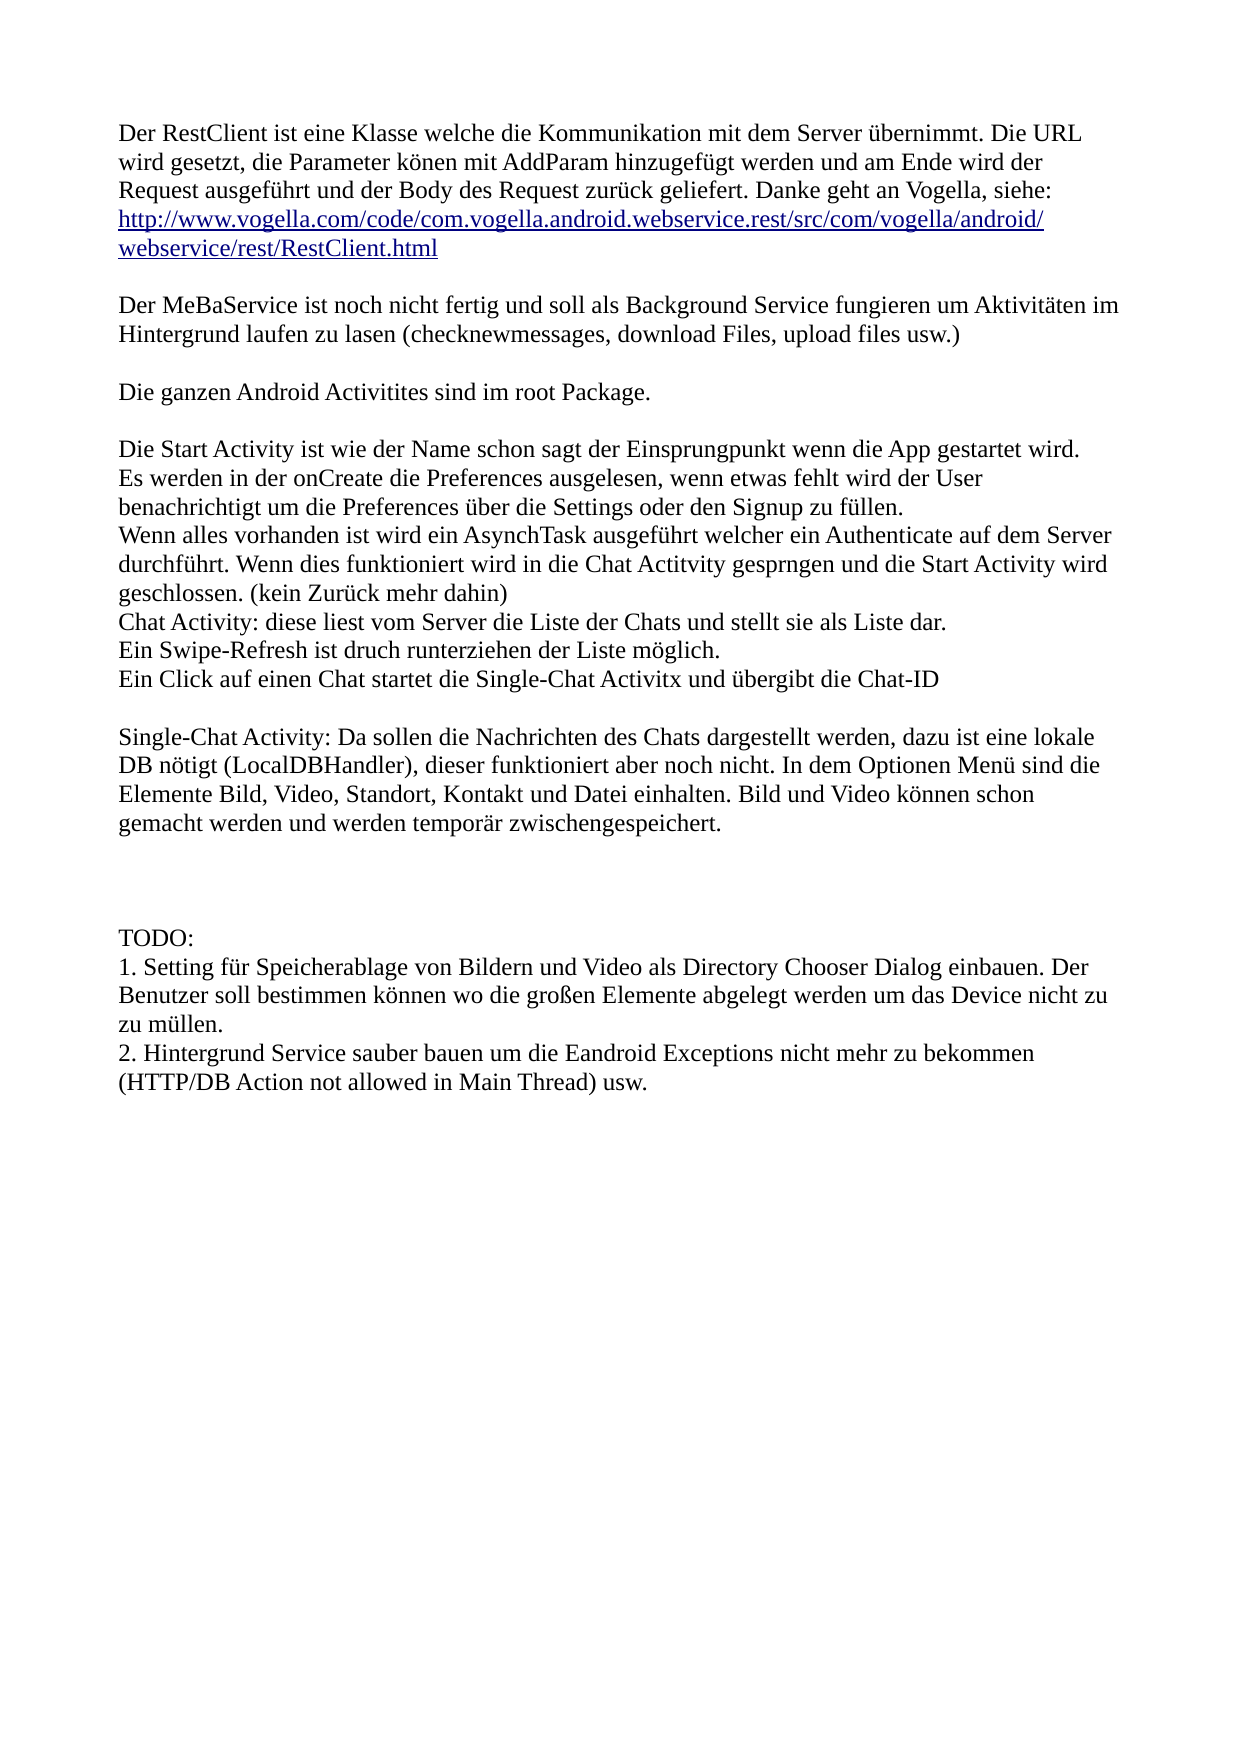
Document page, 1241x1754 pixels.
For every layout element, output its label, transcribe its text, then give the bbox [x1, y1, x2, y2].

text Single-Chat Activity: Da sollen die Nachrichten des Chats dargestellt werden, dazu ist eine lokale DB nötigt (LocalDBHandler), dieser funktioniert aber noch nicht. In dem Optionen Menü sind die Elemente Bild, Video, Standort, Kontakt und Datei einhalten. Bild und Video können schon gemacht werden und werden temporär zwischengespeichert. [118, 722, 1122, 837]
text Chat Activity: diese liest vom Server die Liste der Chats und stellt sie als Liste dar. [118, 607, 1122, 636]
text Die Start Activity ist wie der Name schon sagt der Einsprungpunkt wenn die App gestartet wird. [118, 434, 1122, 463]
text Es werden in der onCreate die Preferences ausgelesen, wenn etwas fehlt wird der User benachrichtigt um die Preferences über die Settings oder den Signup zu füllen. [118, 463, 1122, 521]
text Ein Click auf einen Chat startet die Single-Chat Activitx und übergibt die Chat-ID [118, 664, 1122, 693]
text 1. Setting für Speicherablage von Bildern und Video als Directory Chooser Dialog einbauen. Der Benutzer soll bestimmen können wo die großen Elemente abgelegt werden um das Device nicht zu zu müllen. [118, 952, 1122, 1038]
text Wenn alles vorhanden ist wird ein AsynchTask ausgeführt welcher ein Authenticate auf dem Server durchführt. Wenn dies funktioniert wird in die Chat Actitvity gesprngen und die Start Activity wird geschlossen. (kein Zurück mehr dahin) [118, 521, 1122, 607]
text TODO: [118, 923, 1122, 952]
text 2. Hintergrund Service sauber bauen um die Eandroid Exceptions nicht mehr zu bekommen (HTTP/DB Action not allowed in Main Thread) usw. [118, 1038, 1122, 1096]
text Die ganzen Android Activitites sind im root Package. [118, 377, 1122, 406]
text Der RestClient ist eine Klasse welche die Kommunikation mit dem Server übernimmt. Die URL wird gesetzt, die Parameter könen mit AddParam hinzugefügt werden und am Ende wird der Request ausgeführt und der Body des Request zurück geliefert. Danke geht an Vogella, siehe: http://www.vogella.com/code/com.vogella.android.webservice.rest/src/com/vogella/android/webservice/rest/RestClient.html [118, 118, 1122, 262]
text Ein Swipe-Refresh ist druch runterziehen der Liste möglich. [118, 636, 1122, 664]
text Der MeBaService ist noch nicht fertig und soll als Background Service fungieren um Aktivitäten im Hintergrund laufen zu lasen (checknewmessages, download Files, upload files usw.) [118, 291, 1122, 348]
